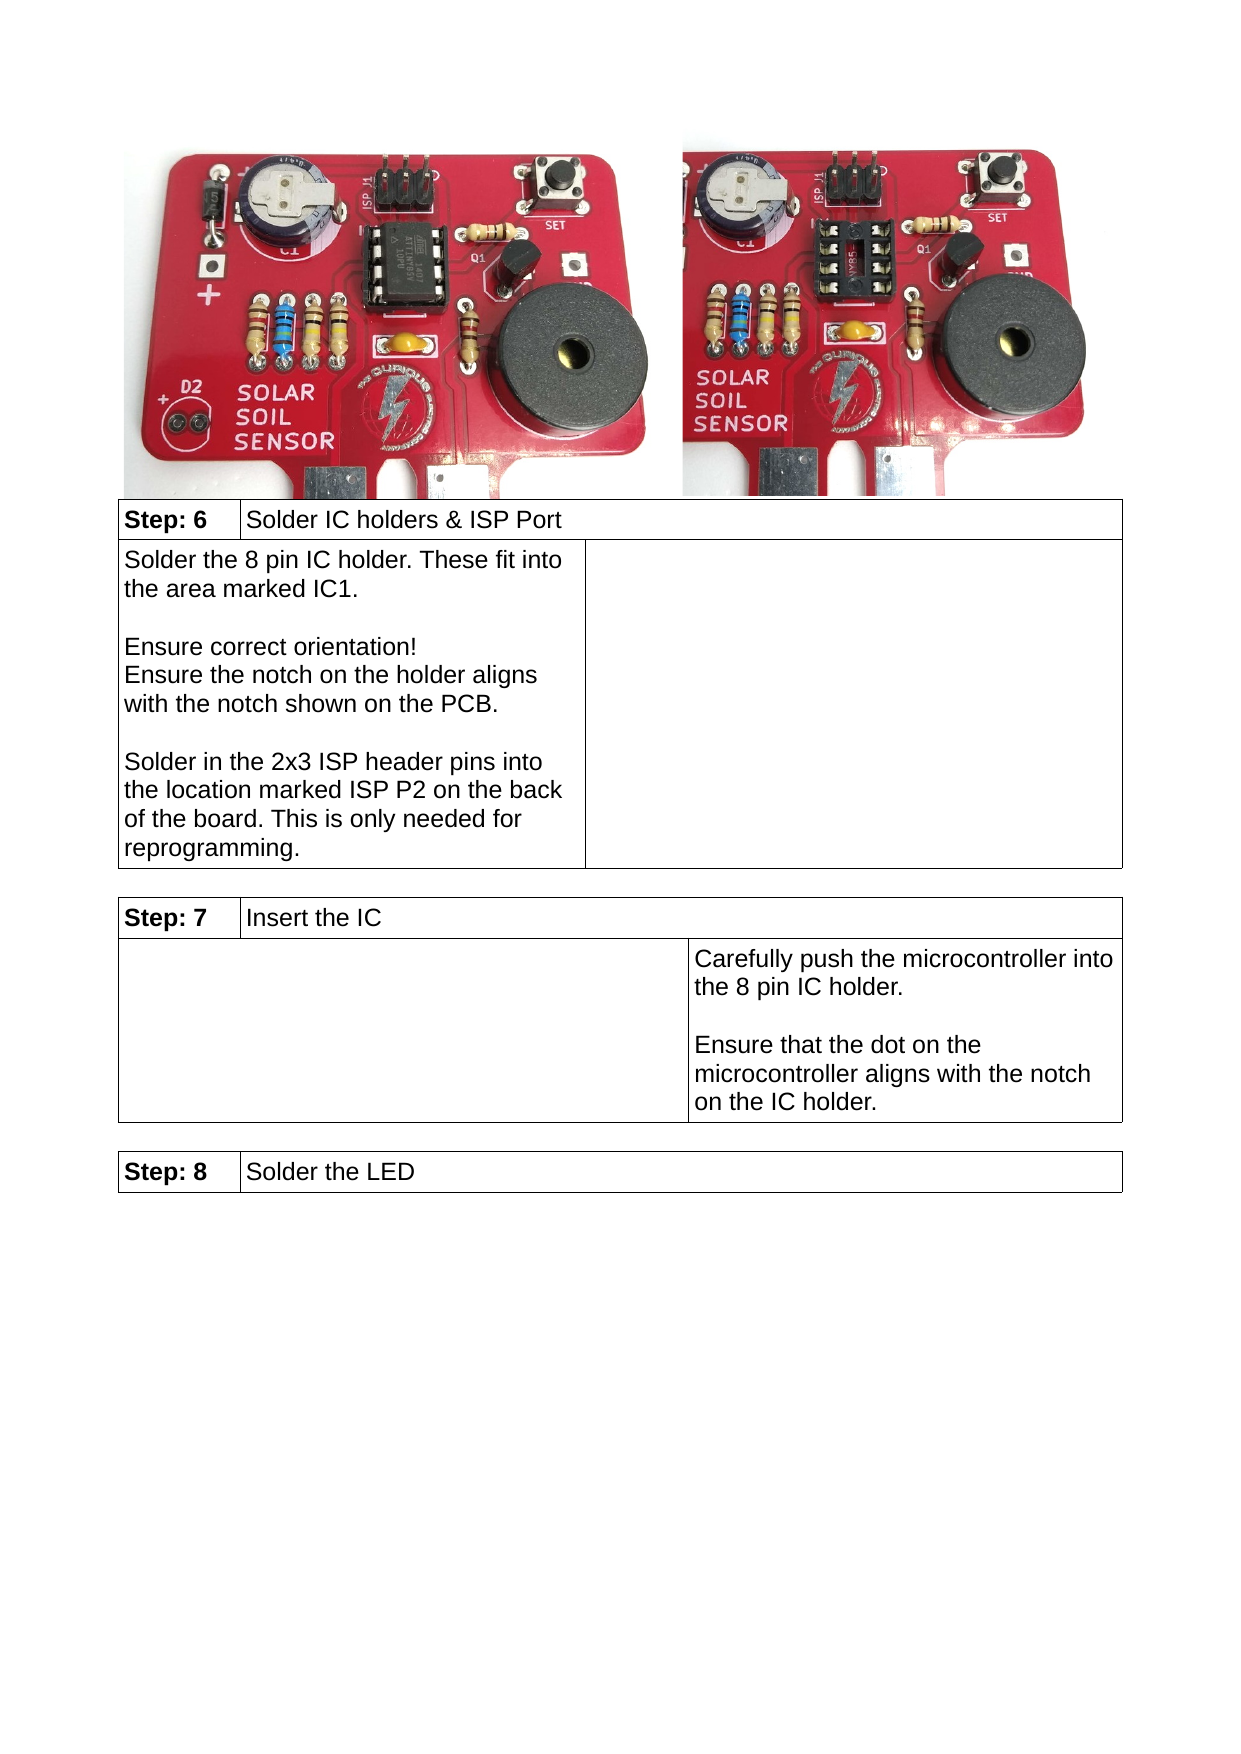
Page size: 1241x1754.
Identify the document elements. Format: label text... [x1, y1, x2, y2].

table_header Step: 7 [119, 898, 240, 937]
table_header Solder the LED [241, 1152, 1122, 1192]
table_header Step: 8 [119, 1152, 240, 1192]
table_header Step: 6 [119, 500, 240, 539]
table_header Insert the IC [241, 898, 1122, 937]
table_header Solder IC holders & ISP Port [241, 500, 1122, 539]
table_cell Solder the 8 pin IC holder. These fit into the area marked IC1. Ensure correct orientation! Ensure the notch on the holder aligns with the notch shown on the PCB. Solder in the 2x3 ISP header pins into the location marked ISP P2 on the back of the board. This is only needed for reprogramming. [119, 540, 585, 867]
table_cell [119, 939, 688, 1122]
table_cell Carefully push the microcontroller into the 8 pin IC holder. Ensure that the dot on the microcontroller aligns with the notch on the IC holder. [689, 939, 1122, 1122]
table_cell [586, 540, 1122, 867]
